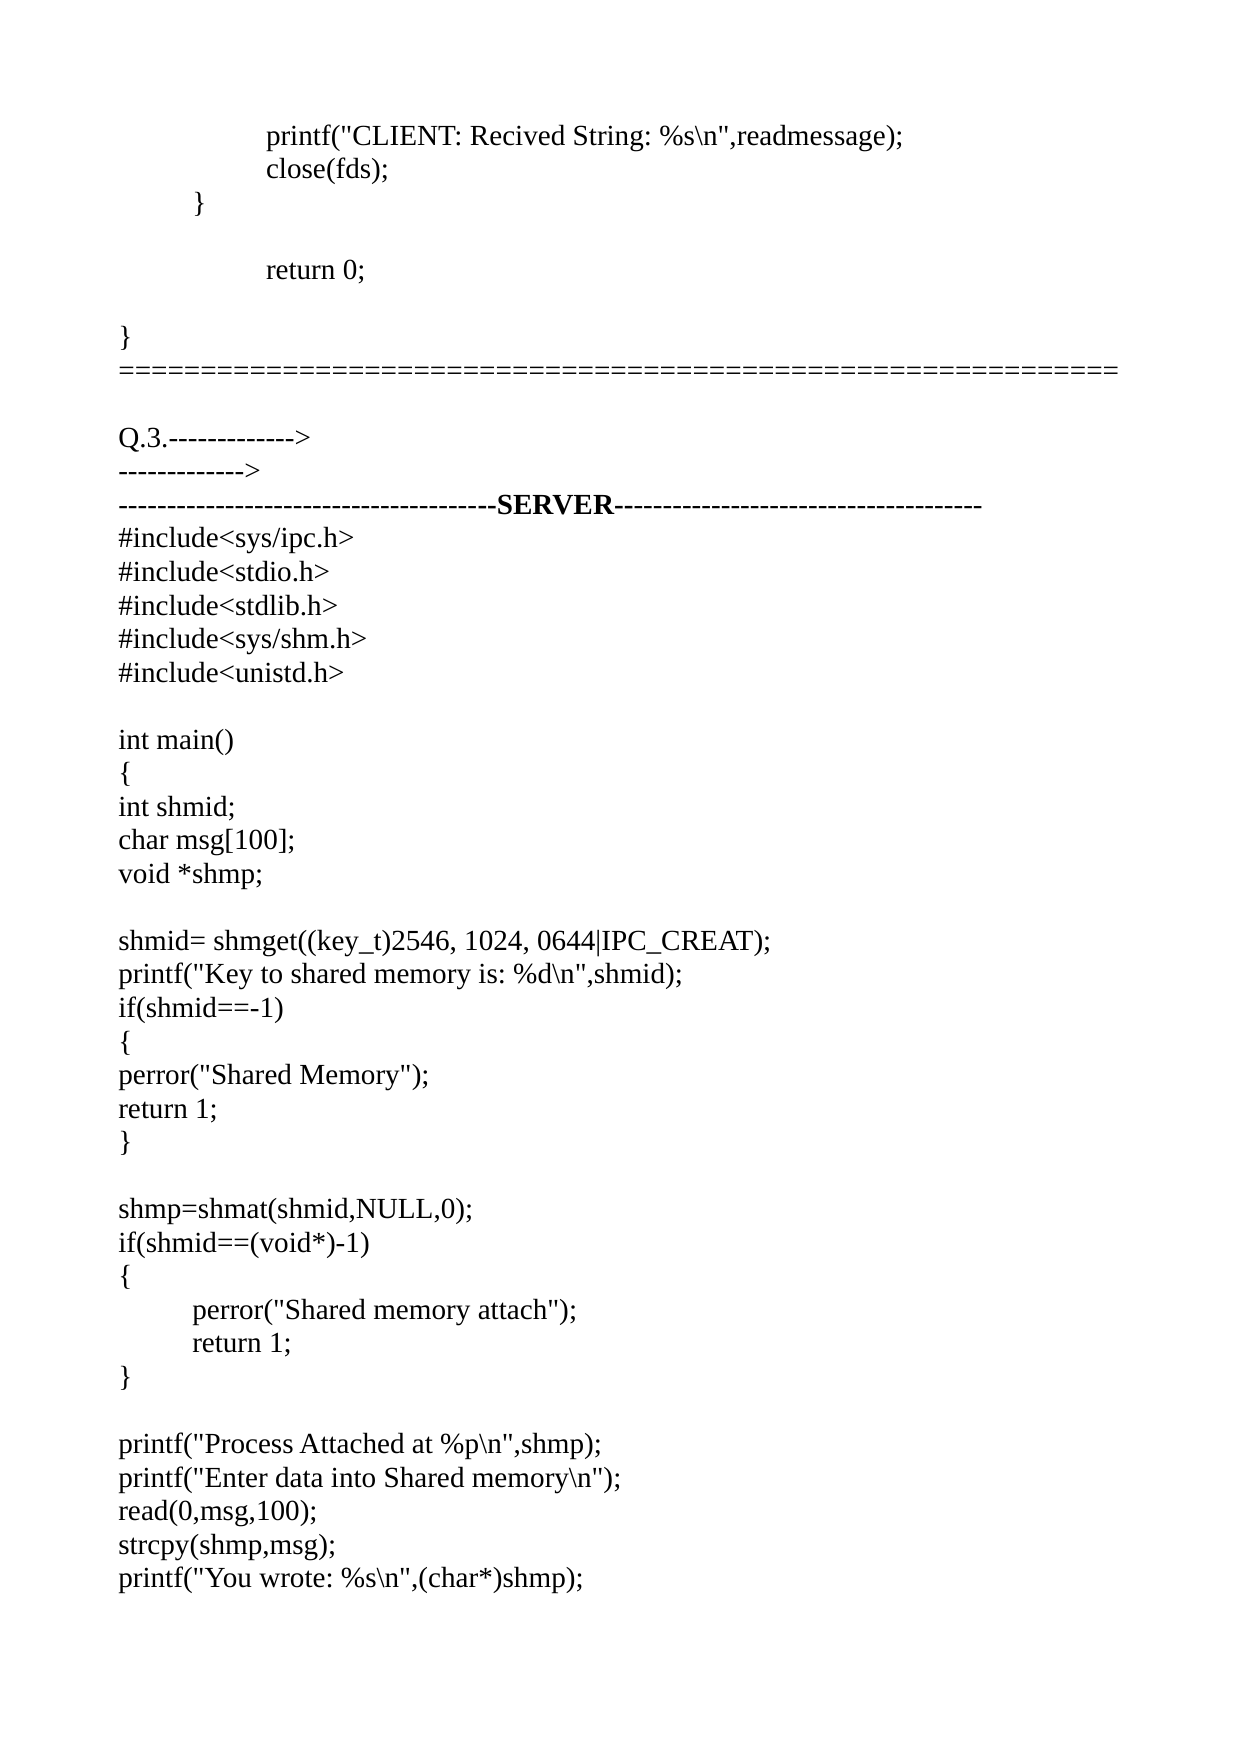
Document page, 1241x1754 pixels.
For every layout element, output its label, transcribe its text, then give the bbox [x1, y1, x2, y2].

text char msg[100]; [118, 822, 1122, 856]
text } [118, 1124, 1122, 1158]
text } [118, 319, 1122, 353]
text printf("CLIENT: Recived String: %s\n",readmessage); [118, 118, 1122, 152]
text printf("Enter data into Shared memory\n"); [118, 1460, 1122, 1493]
text printf("Process Attached at %p\n",shmp); [118, 1426, 1122, 1460]
text read(0,msg,100); [118, 1493, 1122, 1527]
text printf("Key to shared memory is: %d\n",shmid); [118, 957, 1122, 990]
text if(shmid==-1) [118, 990, 1122, 1024]
text { [118, 755, 1122, 789]
text close(fds); [118, 152, 1122, 185]
text void *shmp; [118, 856, 1122, 889]
text ---------------------------------------SERVER-------------------------------------- [118, 487, 1122, 521]
text } [118, 185, 1122, 219]
text #include<stdio.h> [118, 554, 1122, 588]
text } [118, 1359, 1122, 1393]
text printf("You wrote: %s\n",(char*)shmp); [118, 1560, 1122, 1594]
text ============================================================= [118, 353, 1122, 386]
text int main() [118, 722, 1122, 755]
text perror("Shared Memory"); [118, 1057, 1122, 1091]
text #include<stdlib.h> [118, 588, 1122, 621]
text #include<sys/shm.h> [118, 621, 1122, 655]
text #include<unistd.h> [118, 655, 1122, 688]
text return 0; [118, 252, 1122, 286]
text perror("Shared memory attach"); [118, 1292, 1122, 1326]
text shmid= shmget((key_t)2546, 1024, 0644|IPC_CREAT); [118, 923, 1122, 957]
text int shmid; [118, 789, 1122, 822]
text return 1; [118, 1091, 1122, 1124]
text { [118, 1258, 1122, 1292]
text strcpy(shmp,msg); [118, 1527, 1122, 1560]
text return 1; [118, 1326, 1122, 1359]
text shmp=shmat(shmid,NULL,0); [118, 1191, 1122, 1225]
text Q.3.-------------> [118, 420, 1122, 453]
text -------------> [118, 453, 1122, 487]
text #include<sys/ipc.h> [118, 521, 1122, 554]
text { [118, 1024, 1122, 1057]
text if(shmid==(void*)-1) [118, 1225, 1122, 1258]
